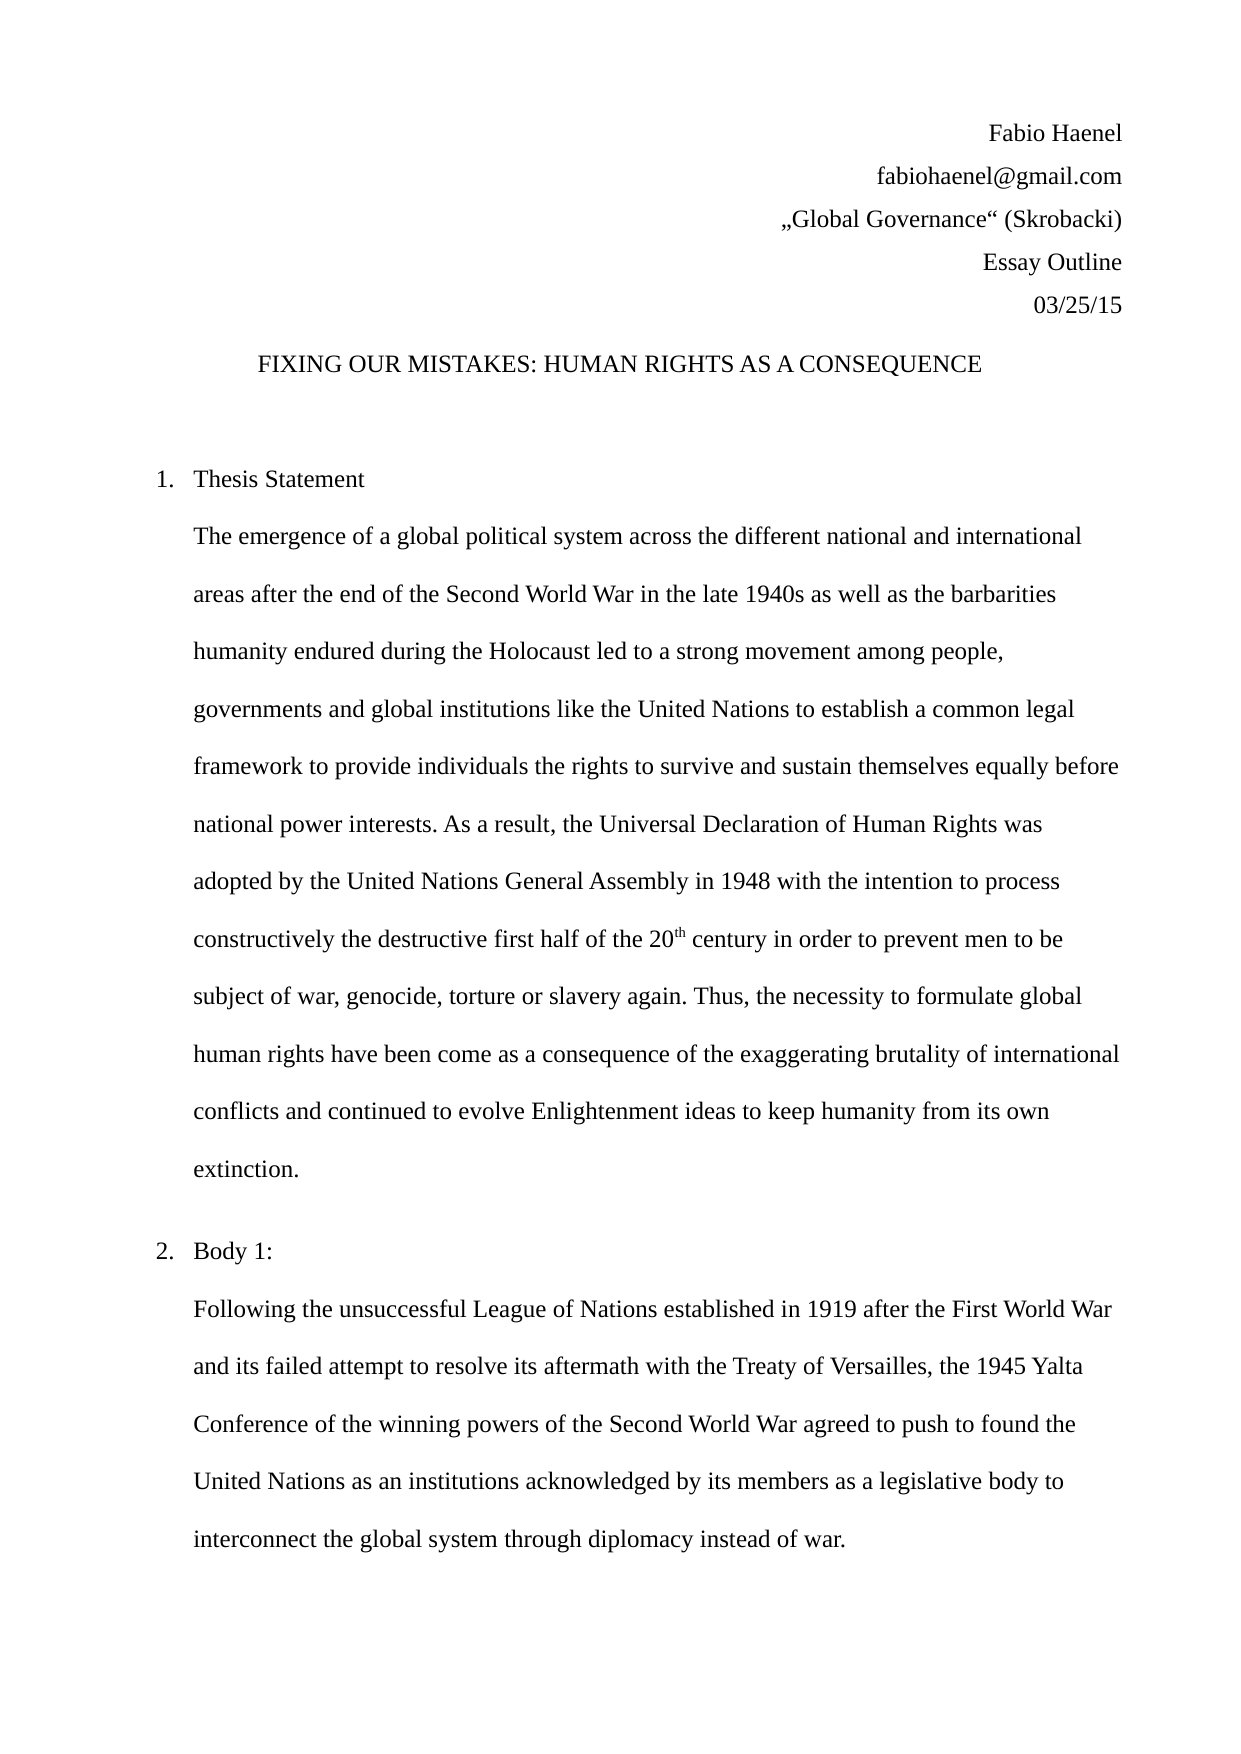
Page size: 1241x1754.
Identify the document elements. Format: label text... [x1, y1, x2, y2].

list Body 1: Following the unsuccessful League of Nations established in 1919 after the First World War and its failed attempt to resolve its aftermath with the Treaty of Versailles, the 1945 Yalta Conference of the winning powers of the Second World War agreed to push to found the United Nations as an institutions acknowledged by its members as a legislative body to interconnect the global system through diplomacy instead of war. [156, 1236, 1122, 1552]
list Thesis Statement The emergence of a global political system across the different national and international areas after the end of the Second World War in the late 1940s as well as the barbarities humanity endured during the Holocaust led to a strong movement among people, governments and global institutions like the United Nations to establish a common legal framework to provide individuals the rights to survive and sustain themselves equally before national power interests. As a result, the Universal Declaration of Human Rights was adopted by the United Nations General Assembly in 1948 with the intention to process constructively the destructive first half of the 20th century in order to prevent men to be subject of war, genocide, torture or slavery again. Thus, the necessity to formulate global human rights have been come as a consequence of the exaggerating brutality of international conflicts and continued to evolve Enlightenment ideas to keep humanity from its own extinction. [156, 464, 1122, 1183]
text Fixing our Mistakes: Human Rights as a Consequence [118, 349, 1122, 378]
